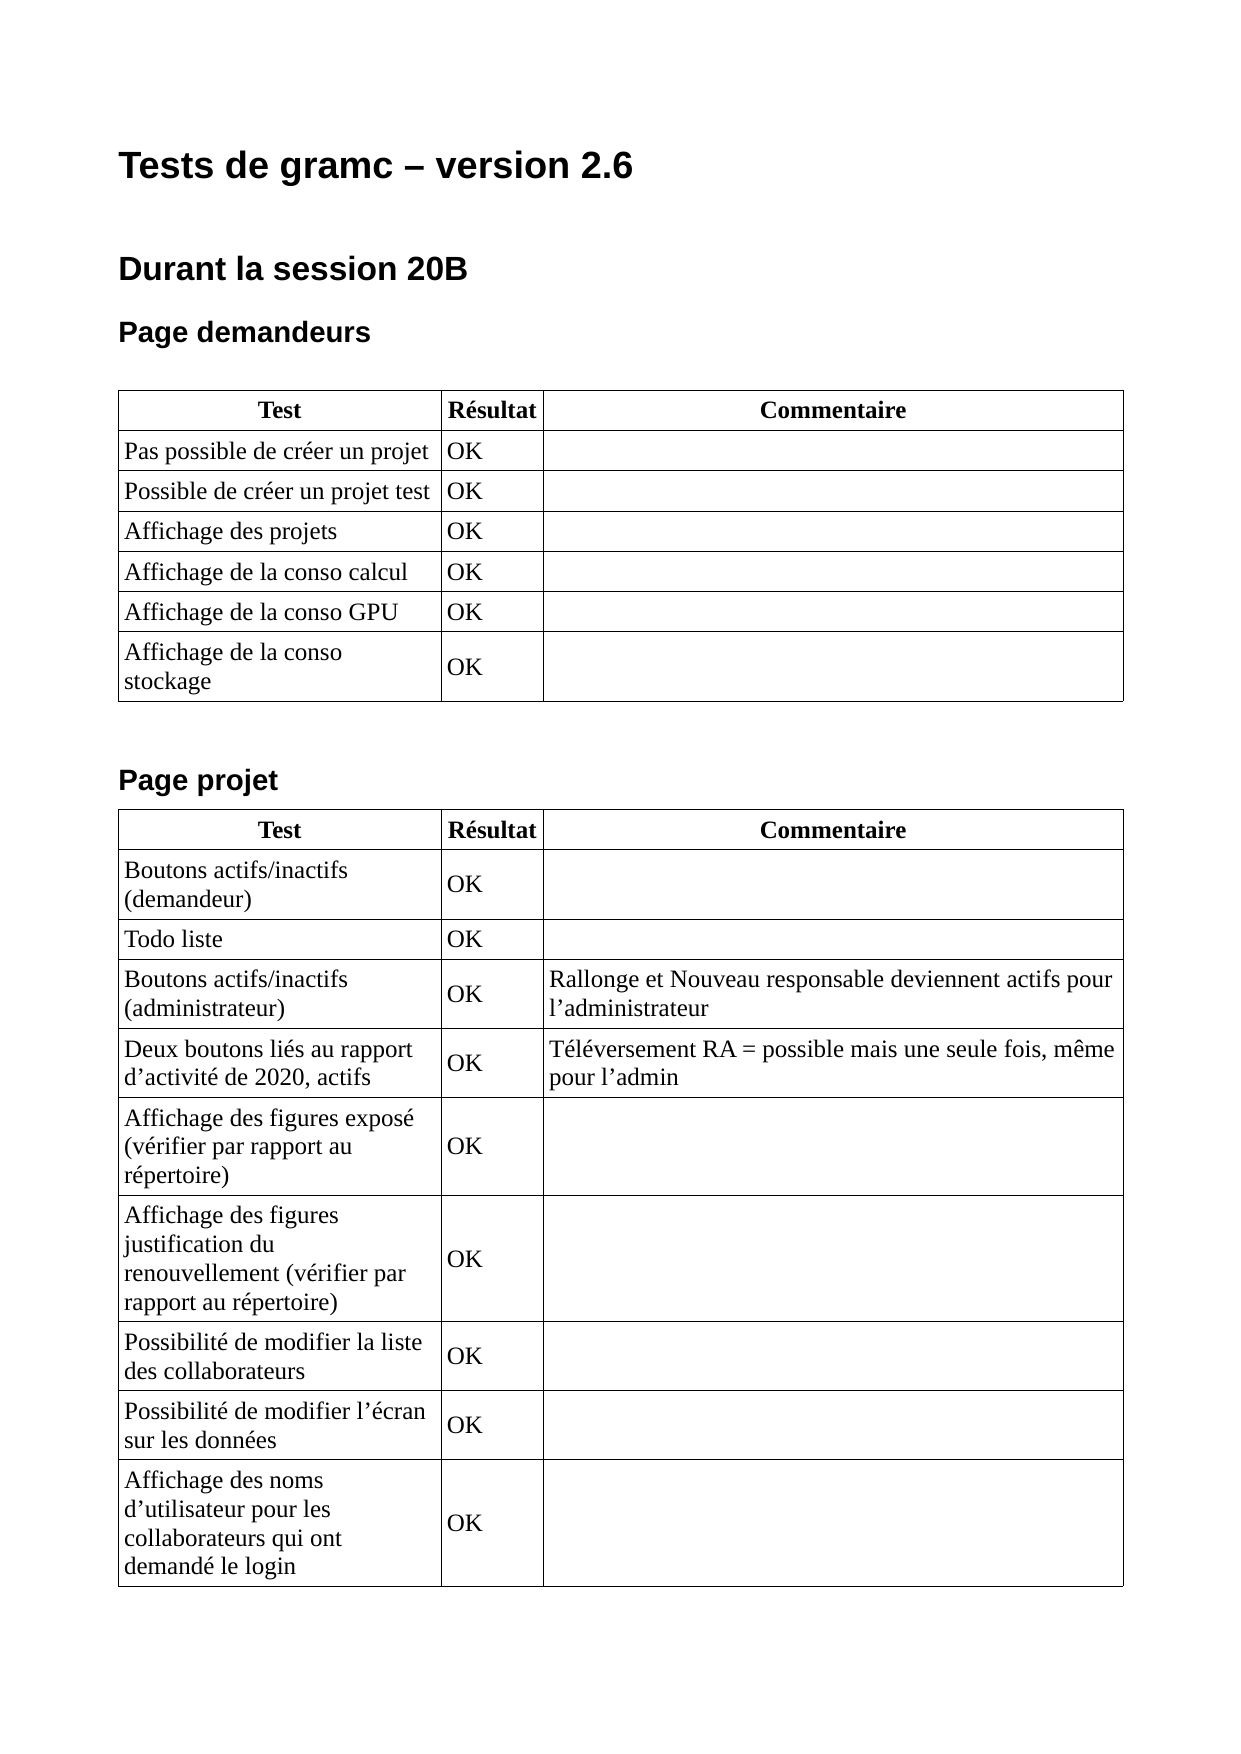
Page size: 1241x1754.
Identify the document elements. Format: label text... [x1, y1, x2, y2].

table_cell Affichage de la conso GPU [119, 592, 441, 631]
table_header Commentaire [544, 810, 1123, 849]
subtitle Durant la session 20B [118, 249, 1122, 287]
table_cell [544, 1322, 1123, 1390]
table_cell OK [442, 431, 543, 470]
table_cell OK [442, 1196, 543, 1321]
table_cell [544, 1196, 1123, 1321]
table_cell OK [442, 1098, 543, 1195]
table_cell [544, 850, 1123, 918]
subtitle Tests de gramc – version 2.6 [118, 143, 1122, 187]
table_cell Affichage des figures justification du renouvellement (vérifier par rapport au répertoire) [119, 1196, 441, 1321]
table_cell OK [442, 920, 543, 959]
table_cell OK [442, 552, 543, 591]
subtitle Page projet [118, 763, 1122, 797]
table_cell [544, 920, 1123, 959]
table_cell [544, 431, 1123, 470]
table_cell OK [442, 471, 543, 511]
table_cell OK [442, 1322, 543, 1390]
subtitle Page demandeurs [118, 314, 1122, 348]
table_cell OK [442, 1029, 543, 1097]
table_header Résultat [442, 391, 543, 430]
table_cell [544, 632, 1123, 701]
table_cell OK [442, 632, 543, 701]
table_cell Affichage de la conso calcul [119, 552, 441, 591]
table_cell Possibilité de modifier la liste des collaborateurs [119, 1322, 441, 1390]
table_cell [544, 1098, 1123, 1195]
table_cell [544, 592, 1123, 631]
table_cell Todo liste [119, 920, 441, 959]
table_cell Possibilité de modifier l’écran sur les données [119, 1391, 441, 1459]
table_cell OK [442, 592, 543, 631]
table_cell Téléversement RA = possible mais une seule fois, même pour l’admin [544, 1029, 1123, 1097]
table_cell Affichage des figures exposé (vérifier par rapport au répertoire) [119, 1098, 441, 1195]
table_cell OK [442, 512, 543, 551]
table_cell Pas possible de créer un projet [119, 431, 441, 470]
table_header Résultat [442, 810, 543, 849]
table_header Commentaire [544, 391, 1123, 430]
table_cell OK [442, 1460, 543, 1586]
table_cell Affichage des projets [119, 512, 441, 551]
table_cell [544, 552, 1123, 591]
table_cell OK [442, 960, 543, 1028]
table_cell OK [442, 850, 543, 918]
table_cell [544, 512, 1123, 551]
table_cell Possible de créer un projet test [119, 471, 441, 511]
table_cell [544, 1391, 1123, 1459]
table_cell Deux boutons liés au rapport d’activité de 2020, actifs [119, 1029, 441, 1097]
table_cell Boutons actifs/inactifs (administrateur) [119, 960, 441, 1028]
table_cell Affichage de la conso stockage [119, 632, 441, 701]
table_header Test [119, 391, 441, 430]
table_cell Rallonge et Nouveau responsable deviennent actifs pour l’administrateur [544, 960, 1123, 1028]
table_cell OK [442, 1391, 543, 1459]
table_cell Boutons actifs/inactifs (demandeur) [119, 850, 441, 918]
table_cell [544, 471, 1123, 511]
table_header Test [119, 810, 441, 849]
table_cell [544, 1460, 1123, 1586]
table_cell Affichage des noms d’utilisateur pour les collaborateurs qui ont demandé le login [119, 1460, 441, 1586]
